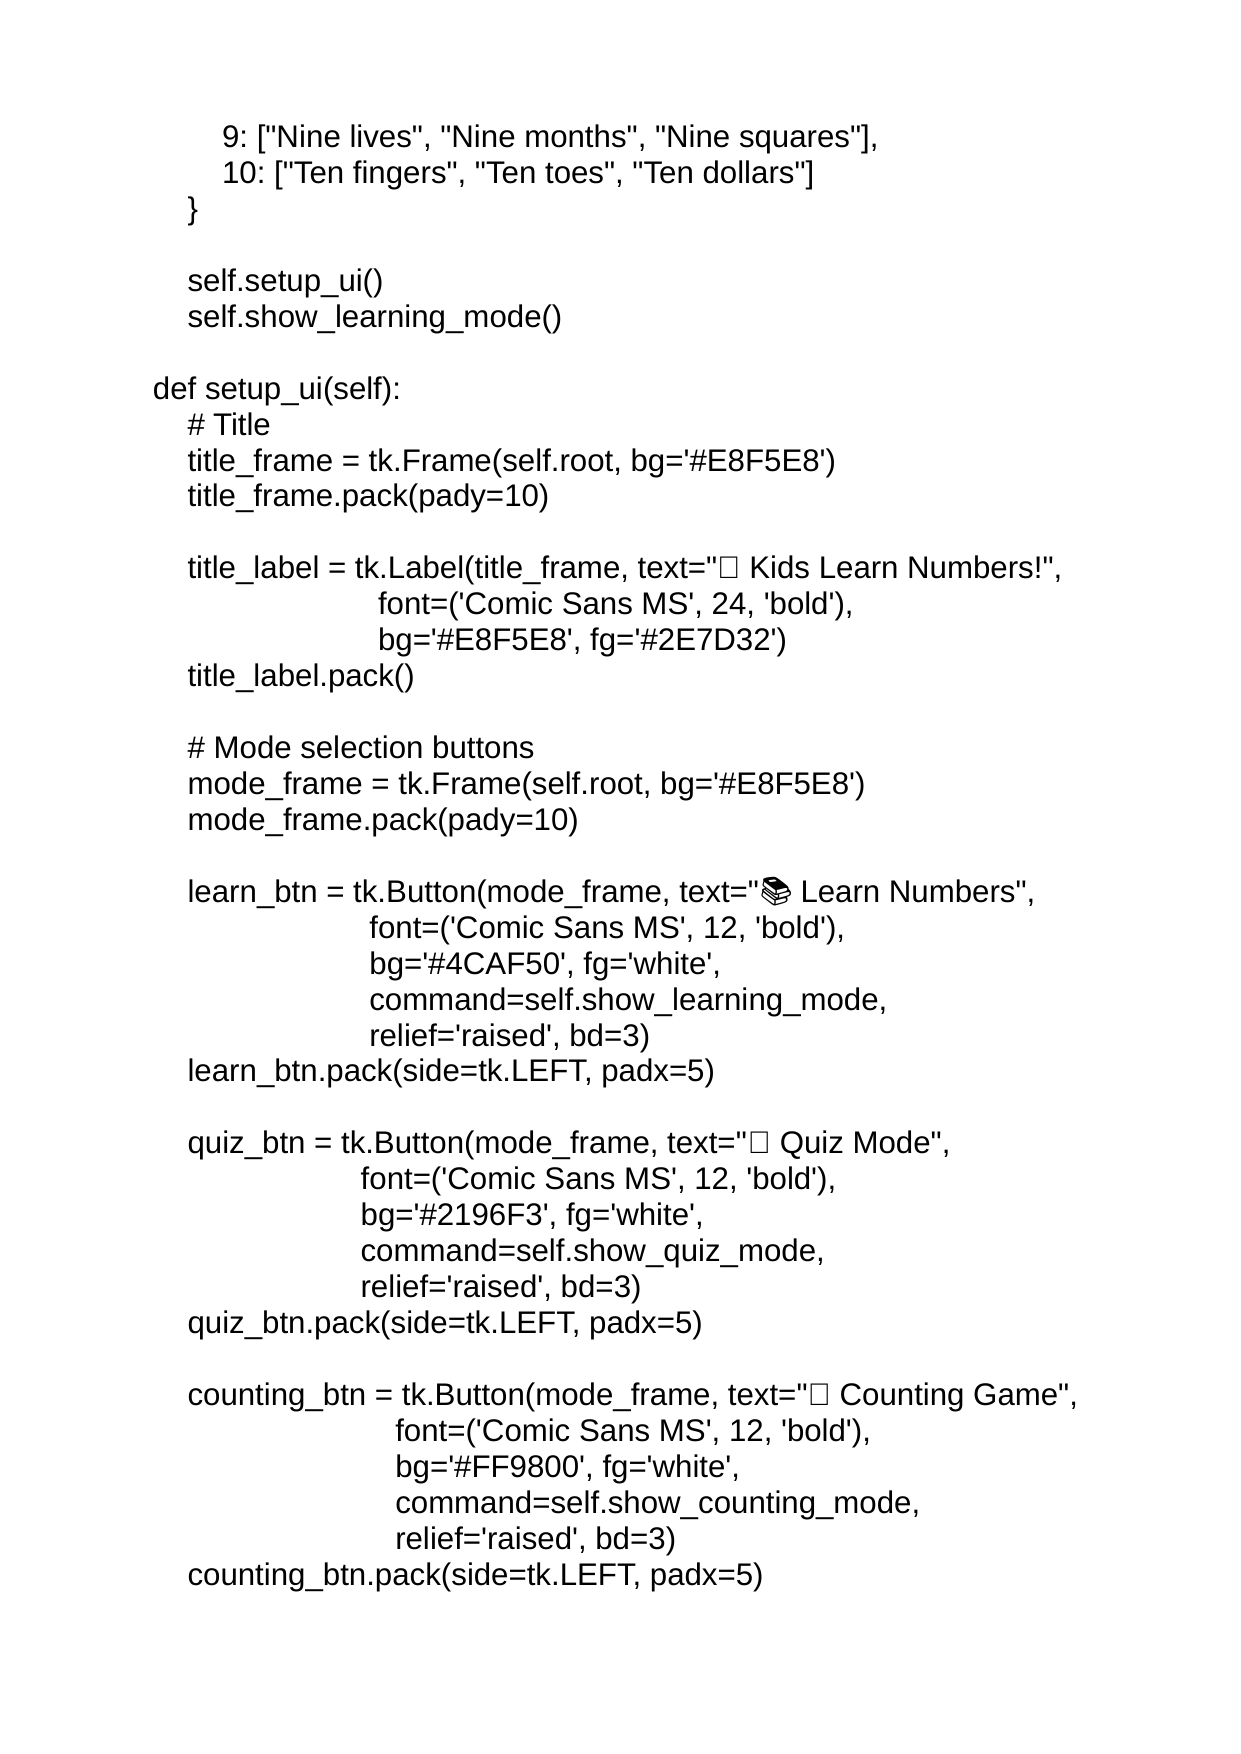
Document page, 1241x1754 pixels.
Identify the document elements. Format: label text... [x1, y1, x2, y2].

text quiz_btn.pack(side=tk.LEFT, padx=5) [118, 1304, 1122, 1340]
text 9: ["Nine lives", "Nine months", "Nine squares"], [118, 118, 1122, 154]
text learn_btn = tk.Button(mode_frame, text="📚 Learn Numbers", [118, 873, 1122, 909]
text bg='#FF9800', fg='white', [118, 1448, 1122, 1484]
text font=('Comic Sans MS', 12, 'bold'), [118, 909, 1122, 945]
text # Title [118, 406, 1122, 442]
text self.setup_ui() [118, 262, 1122, 298]
text command=self.show_learning_mode, [118, 981, 1122, 1017]
text mode_frame = tk.Frame(self.root, bg='#E8F5E8') [118, 765, 1122, 801]
text font=('Comic Sans MS', 12, 'bold'), [118, 1160, 1122, 1196]
text title_frame = tk.Frame(self.root, bg='#E8F5E8') [118, 442, 1122, 477]
text } [118, 190, 1122, 226]
text # Mode selection buttons [118, 729, 1122, 765]
text title_frame.pack(pady=10) [118, 477, 1122, 513]
text command=self.show_quiz_mode, [118, 1232, 1122, 1268]
text quiz_btn = tk.Button(mode_frame, text="🎯 Quiz Mode", [118, 1124, 1122, 1160]
text def setup_ui(self): [118, 370, 1122, 406]
text title_label = tk.Label(title_frame, text="🔢 Kids Learn Numbers!", [118, 549, 1122, 585]
text font=('Comic Sans MS', 24, 'bold'), [118, 585, 1122, 621]
text bg='#2196F3', fg='white', [118, 1196, 1122, 1232]
text counting_btn = tk.Button(mode_frame, text="🔢 Counting Game", [118, 1376, 1122, 1412]
text title_label.pack() [118, 657, 1122, 693]
text command=self.show_counting_mode, [118, 1484, 1122, 1520]
text learn_btn.pack(side=tk.LEFT, padx=5) [118, 1052, 1122, 1088]
text relief='raised', bd=3) [118, 1520, 1122, 1556]
text relief='raised', bd=3) [118, 1268, 1122, 1304]
text counting_btn.pack(side=tk.LEFT, padx=5) [118, 1556, 1122, 1592]
text mode_frame.pack(pady=10) [118, 801, 1122, 837]
text font=('Comic Sans MS', 12, 'bold'), [118, 1412, 1122, 1448]
text relief='raised', bd=3) [118, 1017, 1122, 1052]
text 10: ["Ten fingers", "Ten toes", "Ten dollars"] [118, 154, 1122, 190]
text bg='#4CAF50', fg='white', [118, 945, 1122, 981]
text bg='#E8F5E8', fg='#2E7D32') [118, 621, 1122, 657]
text self.show_learning_mode() [118, 298, 1122, 334]
